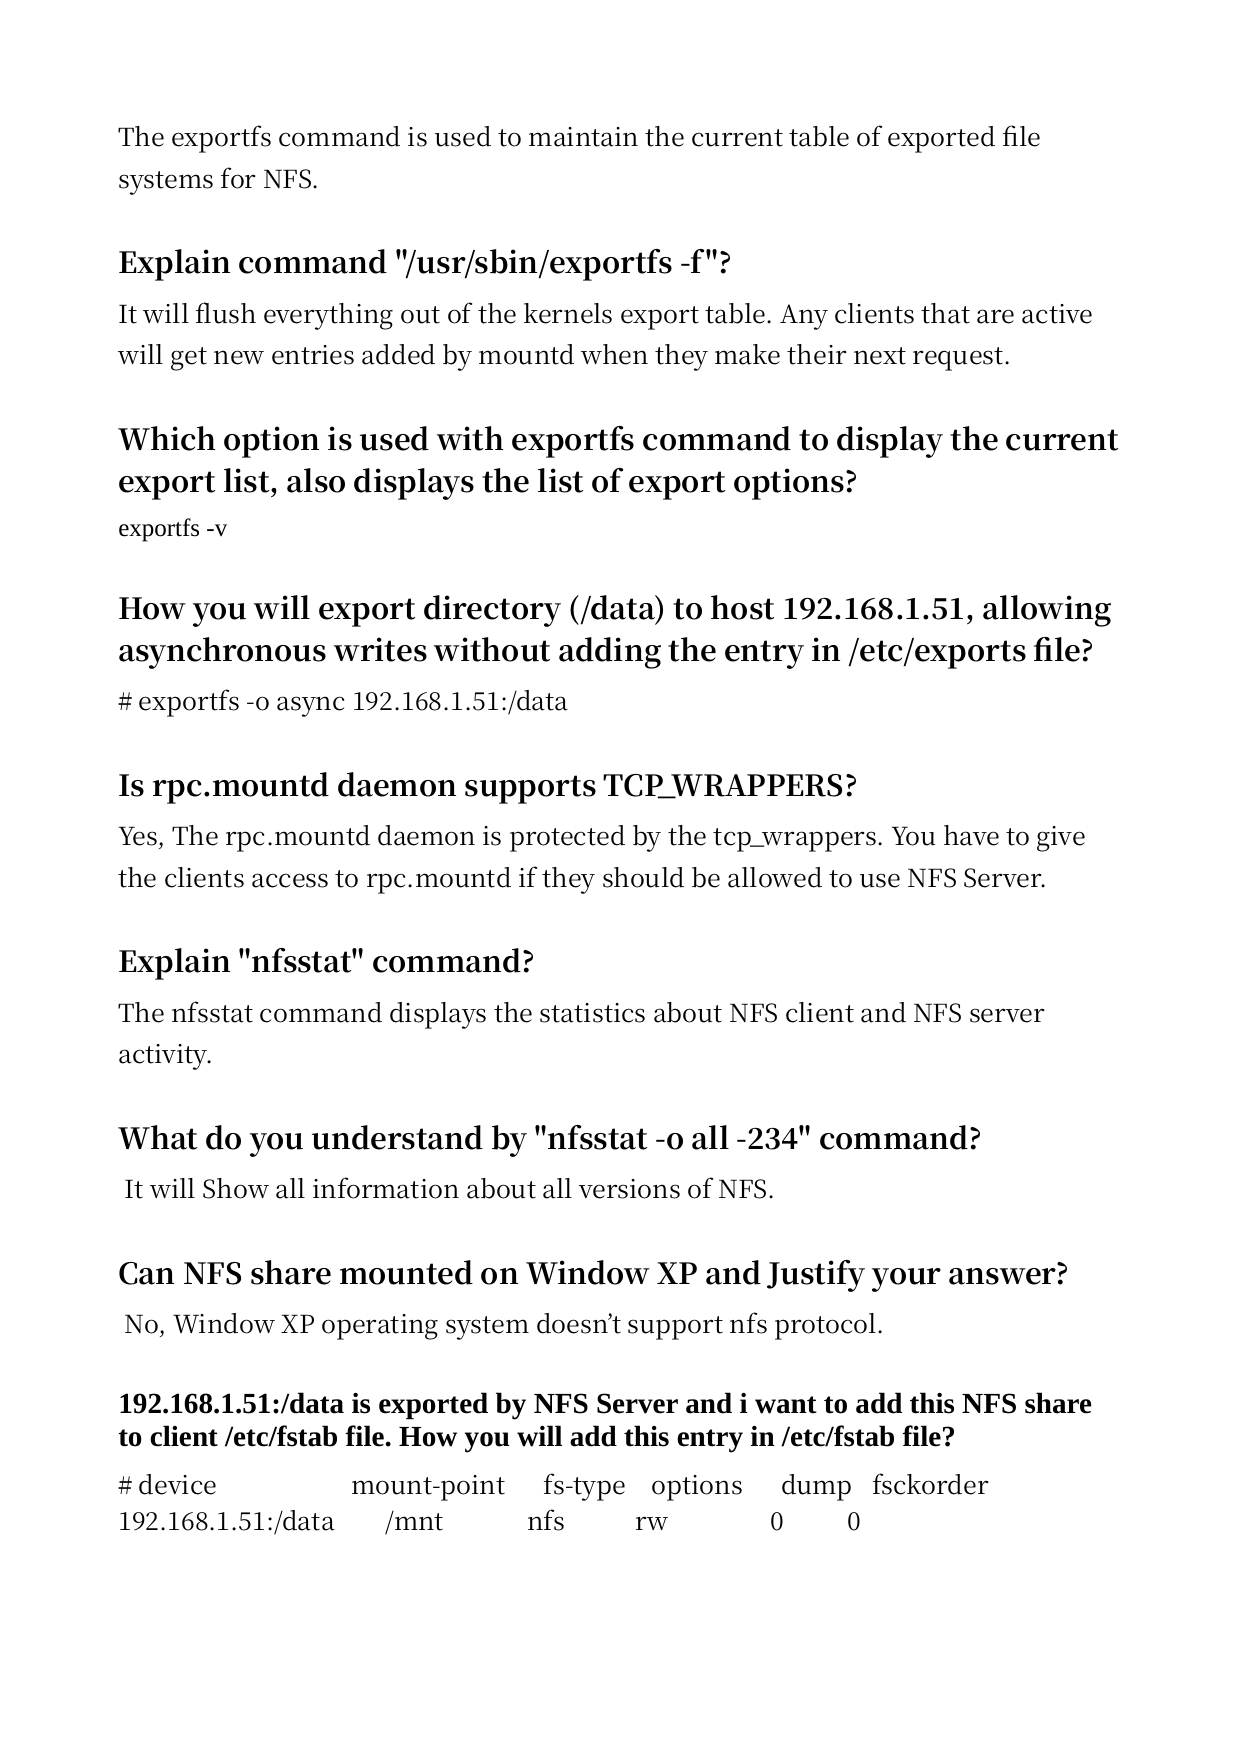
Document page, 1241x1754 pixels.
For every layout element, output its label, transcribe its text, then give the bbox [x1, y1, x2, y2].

text No, Window XP operating system doesn’t support nfs protocol. [118, 1305, 1122, 1341]
text Yes, The rpc.mountd daemon is protected by the tcp_wrappers. You have to give the clients access to rpc.mountd if they should be allowed to use NFS Server. [118, 817, 1122, 894]
subtitle Explain "nfsstat" command? [118, 939, 1122, 981]
text exportfs -v [118, 513, 1122, 542]
text The exportfs command is used to maintain the current table of exported file systems for NFS. [118, 118, 1122, 195]
text # device mount-point fs-type options dump fsckorder [118, 1466, 1122, 1501]
text # exportfs -o async 192.168.1.51:/data [118, 682, 1122, 718]
text It will Show all information about all versions of NFS. [118, 1170, 1122, 1206]
subtitle What do you understand by "nfsstat -o all -234" command? [118, 1116, 1122, 1157]
text 192.168.1.51:/data /mnt nfs rw 0 0 [118, 1501, 1122, 1537]
subtitle How you will export directory (/data) to host 192.168.1.51, allowing asynchronous writes without adding the entry in /etc/exports file? [118, 586, 1122, 669]
subtitle Explain command "/usr/sbin/exportfs -f"? [118, 240, 1122, 282]
subtitle Is rpc.mountd daemon supports TCP_WRAPPERS? [118, 763, 1122, 804]
subtitle Which option is used with exportfs command to display the current export list, also displays the list of export options? [118, 417, 1122, 500]
text The nfsstat command displays the statistics about NFS client and NFS server activity. [118, 993, 1122, 1071]
subtitle 192.168.1.51:/data is exported by NFS Server and i want to add this NFS share to client /etc/fstab file. How you will add this entry in /etc/fstab file? [118, 1386, 1122, 1453]
text It will flush everything out of the kernels export table. Any clients that are active will get new entries added by mountd when they make their next request. [118, 294, 1122, 372]
subtitle Can NFS share mounted on Window XP and Justify your answer? [118, 1251, 1122, 1293]
